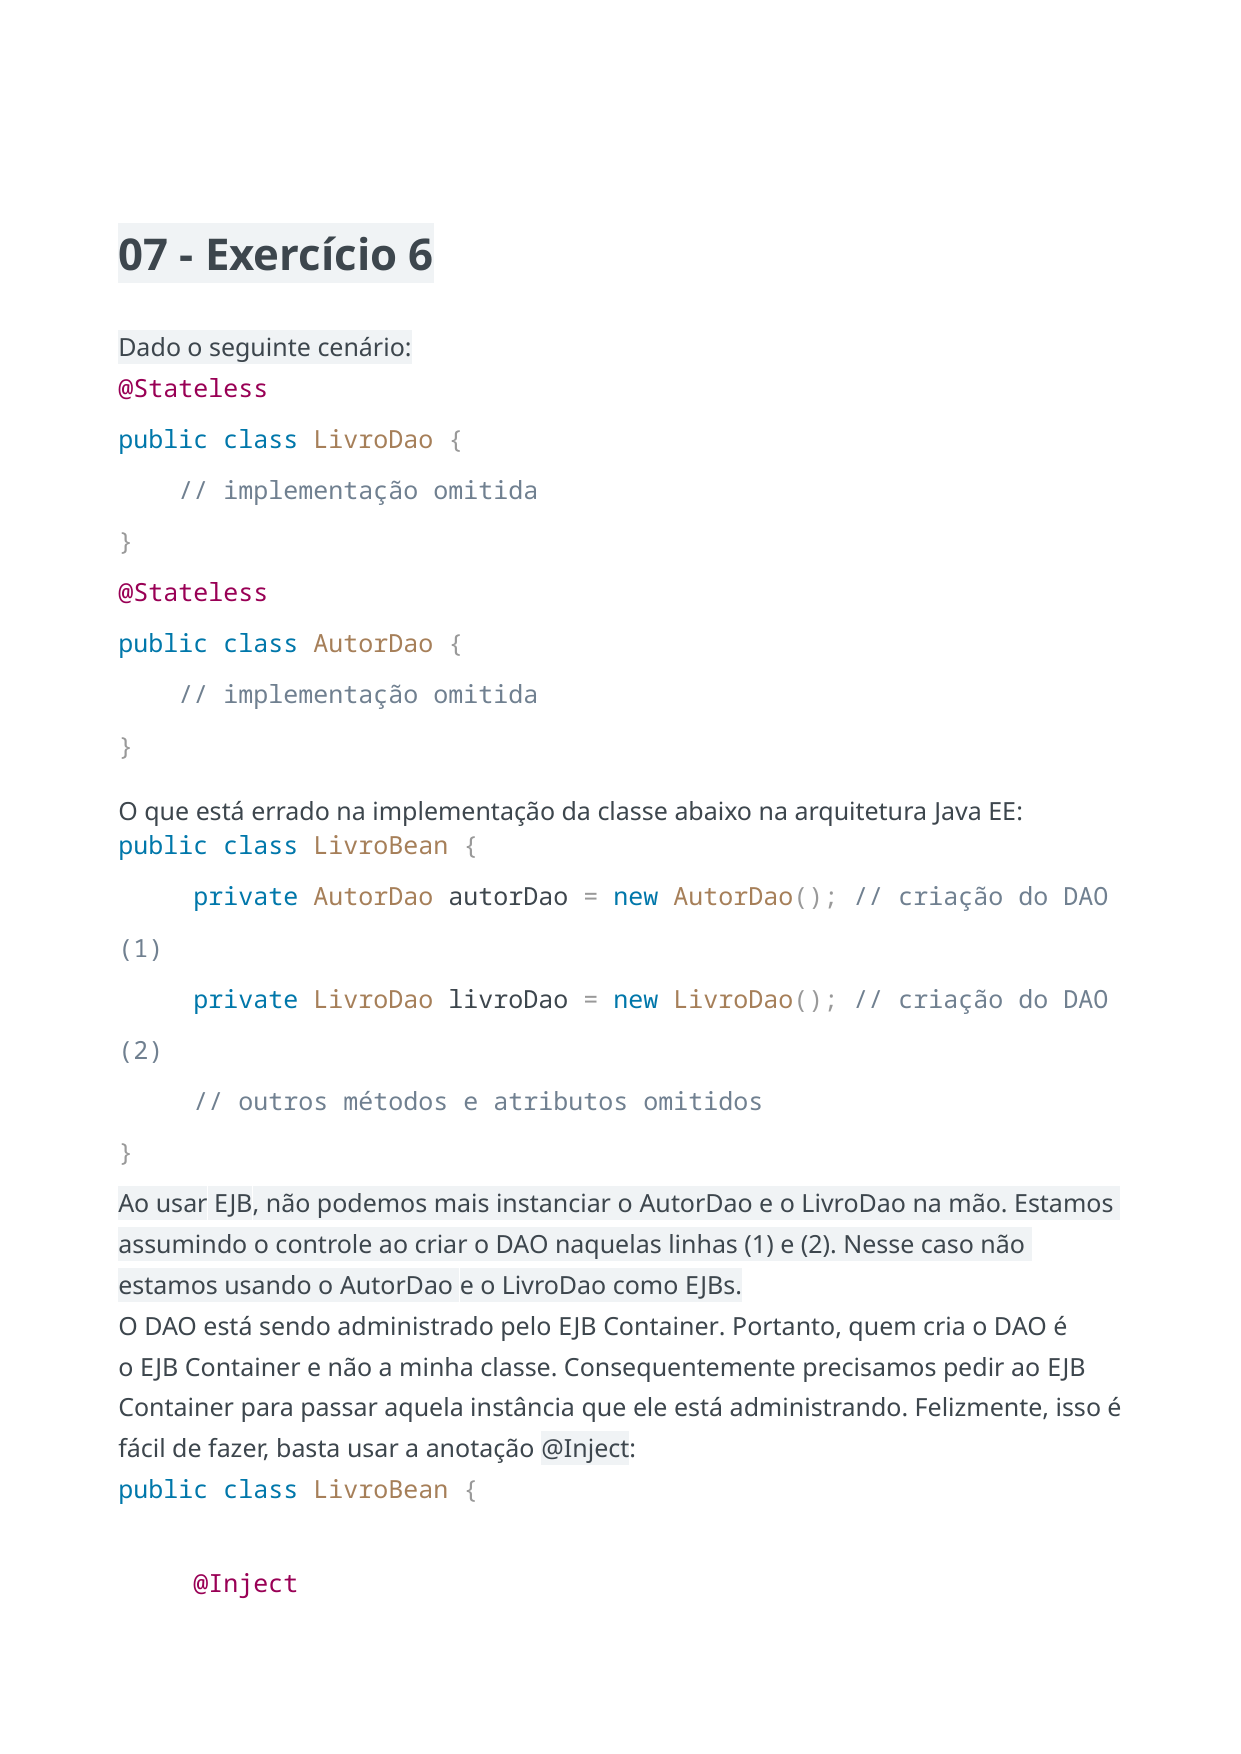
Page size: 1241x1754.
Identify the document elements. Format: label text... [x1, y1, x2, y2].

text // implementação omitida [118, 677, 1122, 711]
text public class LivroDao { [118, 422, 1122, 456]
text // implementação omitida [118, 473, 1122, 507]
text O DAO está sendo administrado pelo EJB Container. Portanto, quem cria o DAO é o EJB Container e não a minha classe. Consequentemente precisamos pedir ao EJB Container para passar aquela instância que ele está administrando. Felizmente, isso é fácil de fazer, basta usar a anotação @Inject: [118, 1308, 1122, 1465]
text private LivroDao livroDao = new LivroDao(); // criação do DAO (2) [118, 981, 1122, 1067]
text @Inject [118, 1565, 1122, 1599]
subtitle 07 - Exercício 6 [118, 223, 1122, 283]
text } [118, 1135, 1122, 1169]
text O que está errado na implementação da classe abaixo na arquitetura Java EE: [118, 779, 1122, 828]
text private AutorDao autorDao = new AutorDao(); // criação do DAO (1) [118, 879, 1122, 964]
text } [118, 524, 1122, 558]
text public class AutorDao { [118, 626, 1122, 660]
text } [118, 728, 1122, 762]
text Ao usar EJB, não podemos mais instanciar o AutorDao e o LivroDao na mão. Estamos assumindo o controle ao criar o DAO naquelas linhas (1) e (2). Nesse caso não estamos usando o AutorDao e o LivroDao como EJBs. [118, 1186, 1122, 1302]
text public class LivroBean { [118, 828, 1122, 862]
text public class LivroBean { [118, 1472, 1122, 1506]
text @Stateless [118, 371, 1122, 404]
text Dado o seguinte cenário: [118, 330, 1122, 364]
text @Stateless [118, 575, 1122, 609]
text // outros métodos e atributos omitidos [118, 1083, 1122, 1118]
